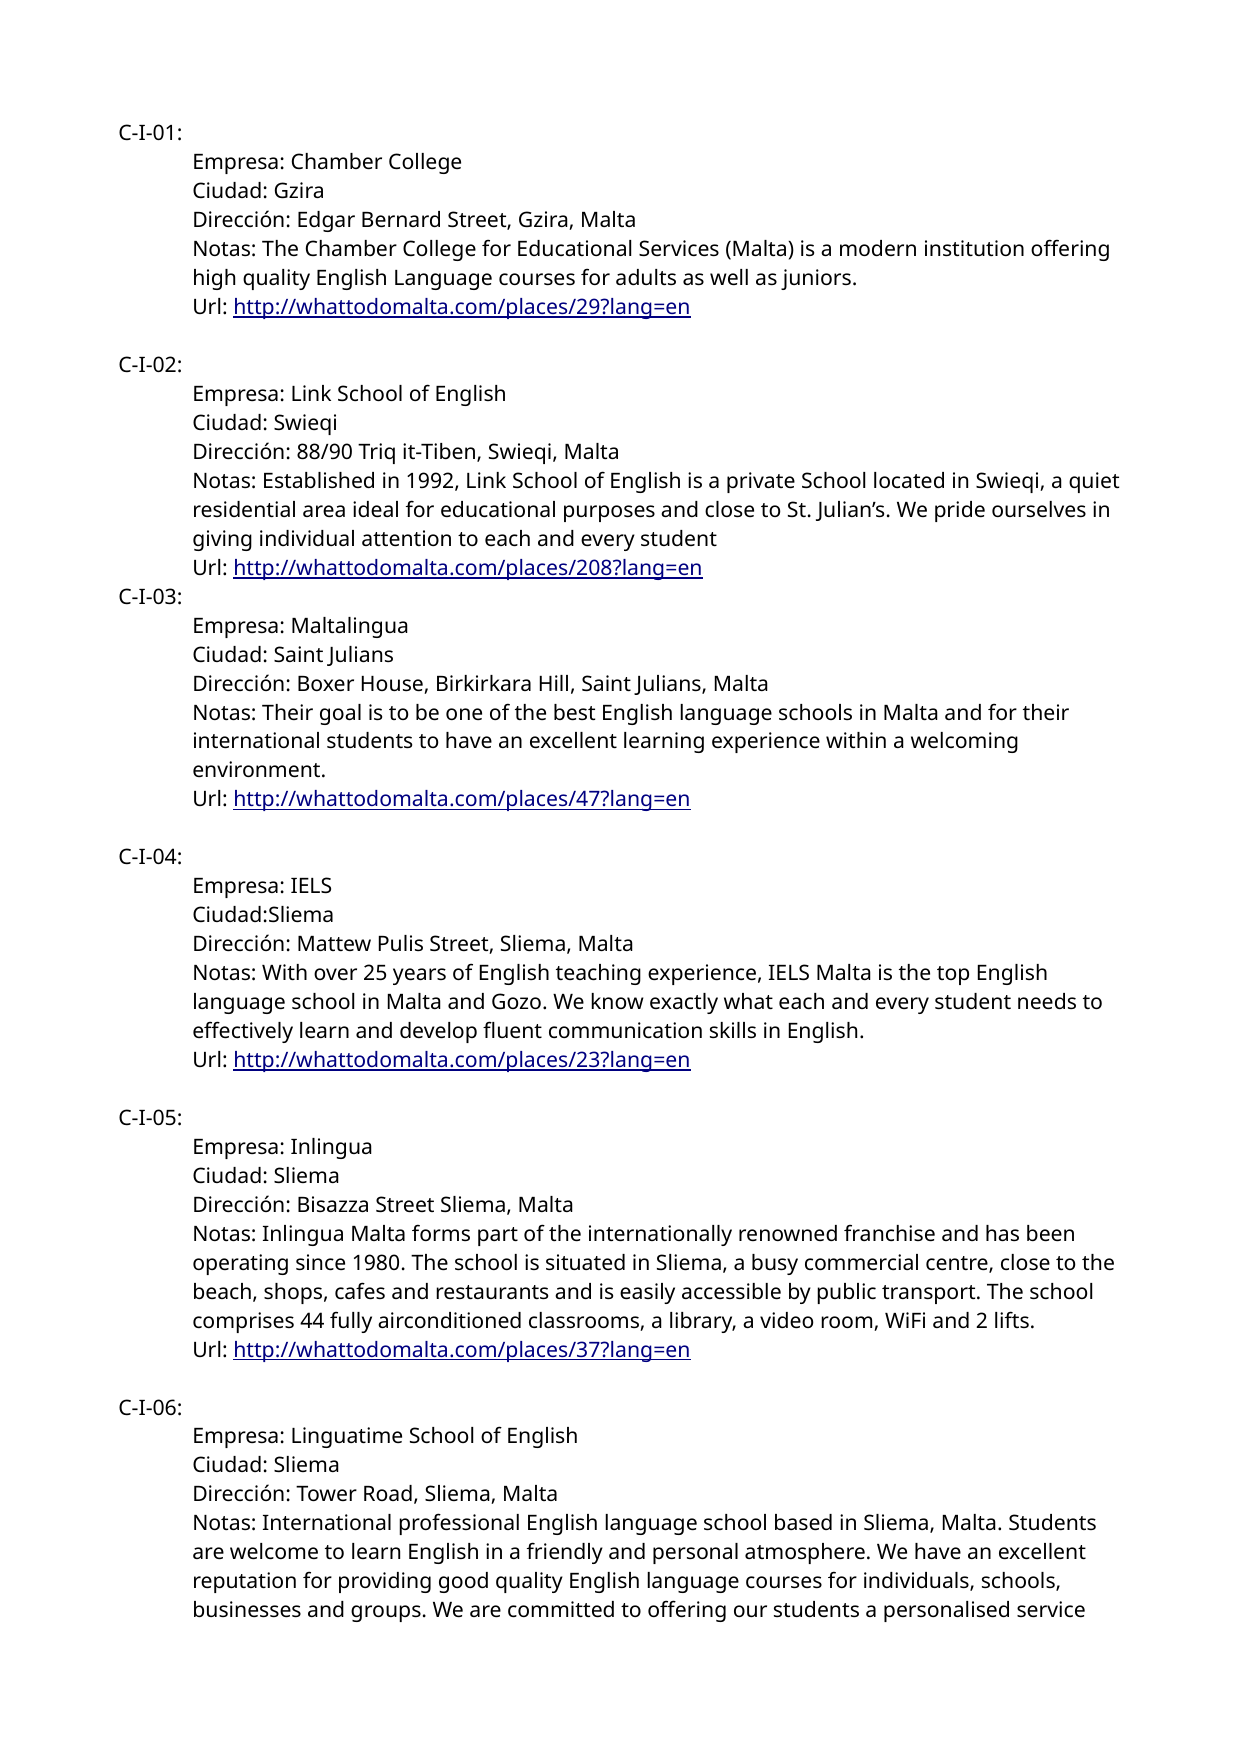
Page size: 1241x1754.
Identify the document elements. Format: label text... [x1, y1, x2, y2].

text Ciudad: Sliema [192, 1450, 1122, 1479]
text Empresa: Inlingua [192, 1132, 1122, 1161]
text C-I-04: [118, 842, 1122, 871]
text Notas: The Chamber College for Educational Services (Malta) is a modern institution offering high quality English Language courses for adults as well as juniors. [192, 234, 1122, 292]
text Url: http://whattodomalta.com/places/208?lang=en [192, 552, 1122, 581]
text Notas: Their goal is to be one of the best English language schools in Malta and for their international students to have an excellent learning experience within a welcoming environment. [192, 697, 1122, 784]
text C-I-03: [118, 581, 1122, 610]
text Ciudad: Gzira [192, 176, 1122, 205]
text Notas: Established in 1992, Link School of English is a private School located in Swieqi, a quiet residential area ideal for educational purposes and close to St. Julian’s. We pride ourselves in giving individual attention to each and every student [192, 466, 1122, 552]
text Ciudad: Saint Julians [192, 639, 1122, 668]
text C-I-06: [118, 1392, 1122, 1421]
text Empresa: IELS [192, 871, 1122, 900]
text C-I-02: [118, 350, 1122, 379]
text Notas: With over 25 years of English teaching experience, IELS Malta is the top English language school in Malta and Gozo. We know exactly what each and every student needs to effectively learn and develop fluent communication skills in English. [192, 958, 1122, 1045]
text Url: http://whattodomalta.com/places/29?lang=en [192, 292, 1122, 321]
text Ciudad:Sliema [192, 900, 1122, 929]
text Notas: Inlingua Malta forms part of the internationally renowned franchise and has been operating since 1980. The school is situated in Sliema, a busy commercial centre, close to the beach, shops, cafes and restaurants and is easily accessible by public transport. The school comprises 44 fully airconditioned classrooms, a library, a video room, WiFi and 2 lifts. [192, 1218, 1122, 1334]
text Ciudad: Swieqi [192, 408, 1122, 437]
text Empresa: Link School of English [192, 379, 1122, 408]
text Dirección: Mattew Pulis Street, Sliema, Malta [192, 929, 1122, 958]
text Url: http://whattodomalta.com/places/23?lang=en [192, 1045, 1122, 1074]
text Dirección: Tower Road, Sliema, Malta [192, 1479, 1122, 1508]
text Dirección: Boxer House, Birkirkara Hill, Saint Julians, Malta [192, 668, 1122, 697]
text C-I-01: [118, 118, 1122, 147]
text Url: http://whattodomalta.com/places/47?lang=en [192, 784, 1122, 813]
text C-I-05: [118, 1103, 1122, 1132]
text Empresa: Maltalingua [192, 610, 1122, 639]
text Ciudad: Sliema [192, 1161, 1122, 1189]
text Dirección: Bisazza Street Sliema, Malta [192, 1189, 1122, 1218]
text Dirección: 88/90 Triq it-Tiben, Swieqi, Malta [192, 437, 1122, 466]
text Empresa: Linguatime School of English [192, 1421, 1122, 1450]
text Dirección: Edgar Bernard Street, Gzira, Malta [192, 205, 1122, 234]
text Notas: International professional English language school based in Sliema, Malta. Students are welcome to learn English in a friendly and personal atmosphere. We have an excellent reputation for providing good quality English language courses for individuals, schools, businesses and groups. We are committed to offering our students a personalised service [192, 1508, 1122, 1624]
text Url: http://whattodomalta.com/places/37?lang=en [192, 1334, 1122, 1363]
text Empresa: Chamber College [192, 147, 1122, 176]
